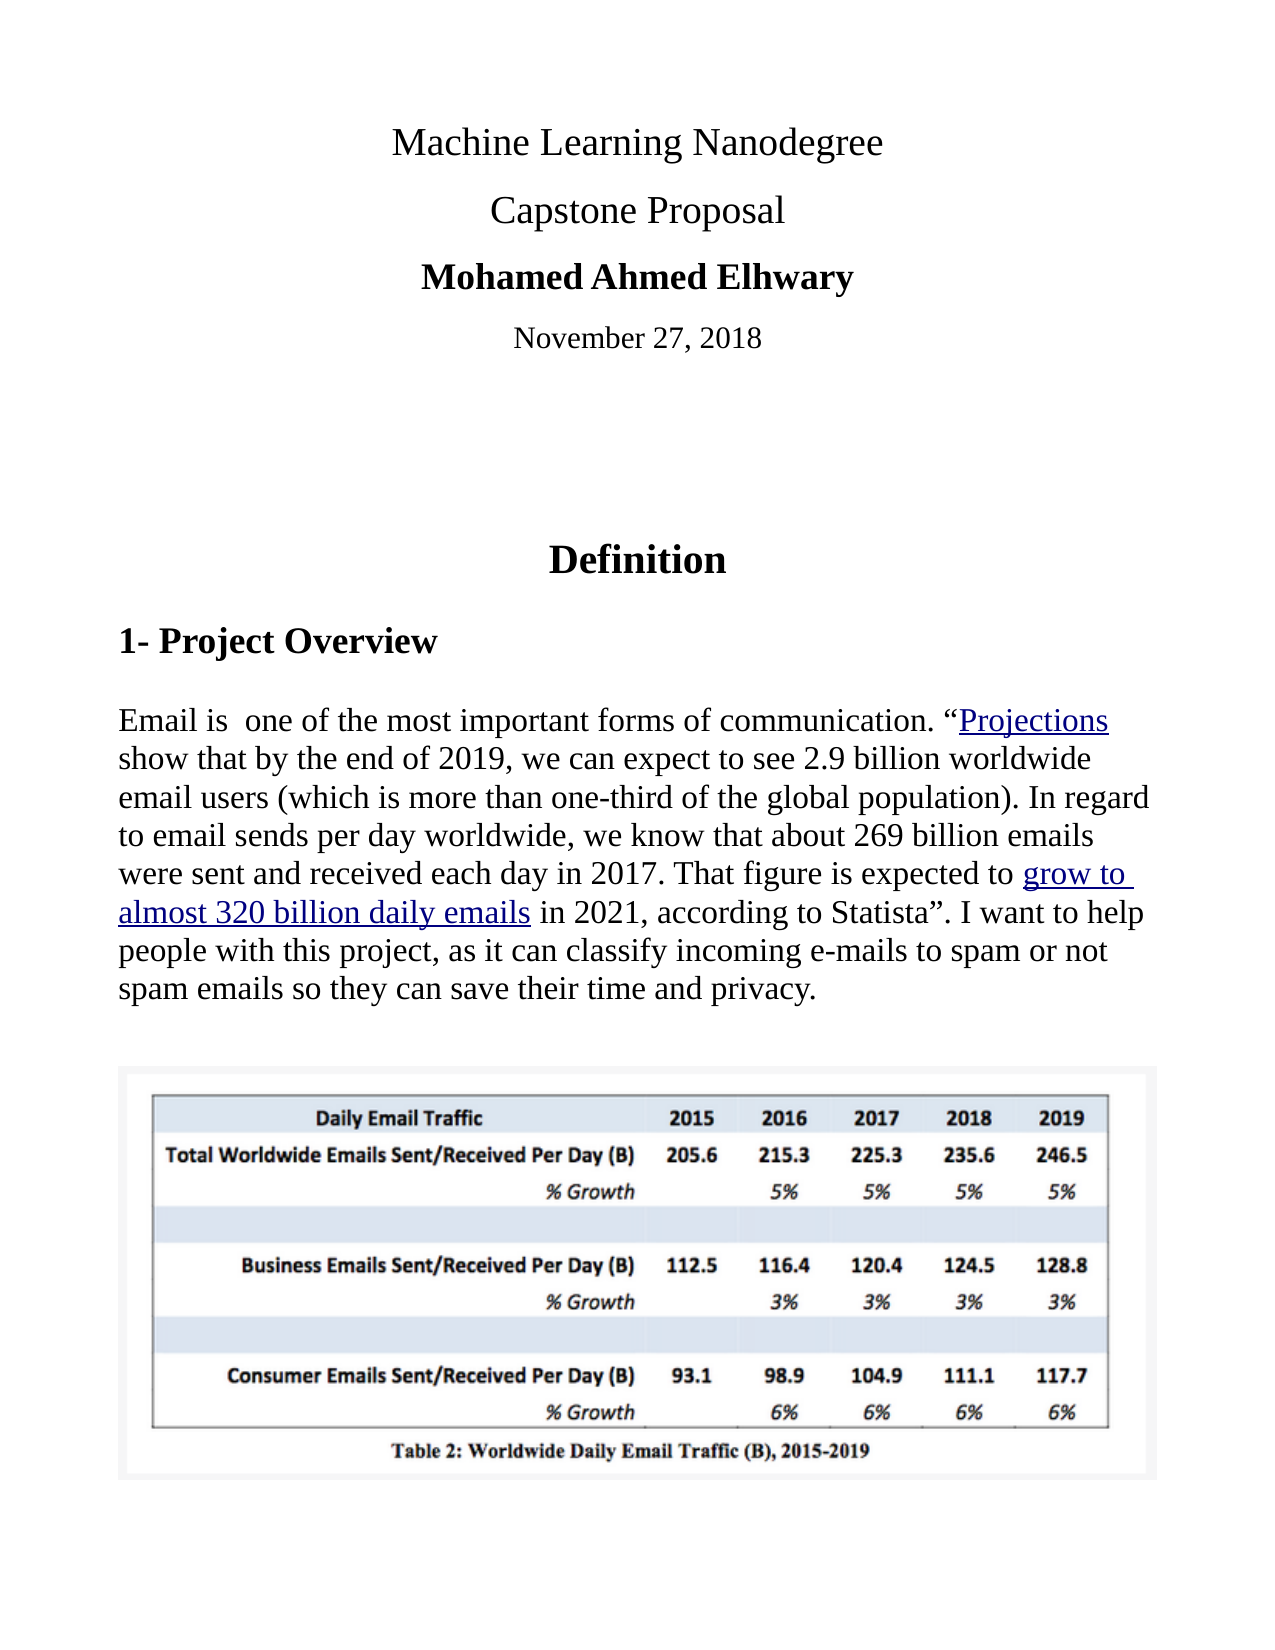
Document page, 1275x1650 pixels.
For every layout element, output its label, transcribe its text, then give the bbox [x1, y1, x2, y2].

text Capstone Proposal [118, 186, 1157, 232]
picture [118, 1066, 1157, 1480]
text November 27, 2018 [118, 319, 1157, 355]
text 1- Project Overview [118, 619, 1157, 662]
text Definition [118, 535, 1157, 583]
text Mohamed Ahmed Elhwary [118, 254, 1157, 298]
text Email is one of the most important forms of communication. “Projections show that by the end of 2019, we can expect to see 2.9 billion worldwide email users (which is more than one-third of the global population). In regard to email sends per day worldwide, we know that about 269 billion emails were sent and received each day in 2017. That figure is expected to grow to almost 320 billion daily emails in 2021, according to Statista”. I want to help people with this project, as it can classify incoming e-mails to spam or not spam emails so they can save their time and privacy. [118, 700, 1157, 1007]
text Machine Learning Nanodegree [118, 118, 1157, 164]
